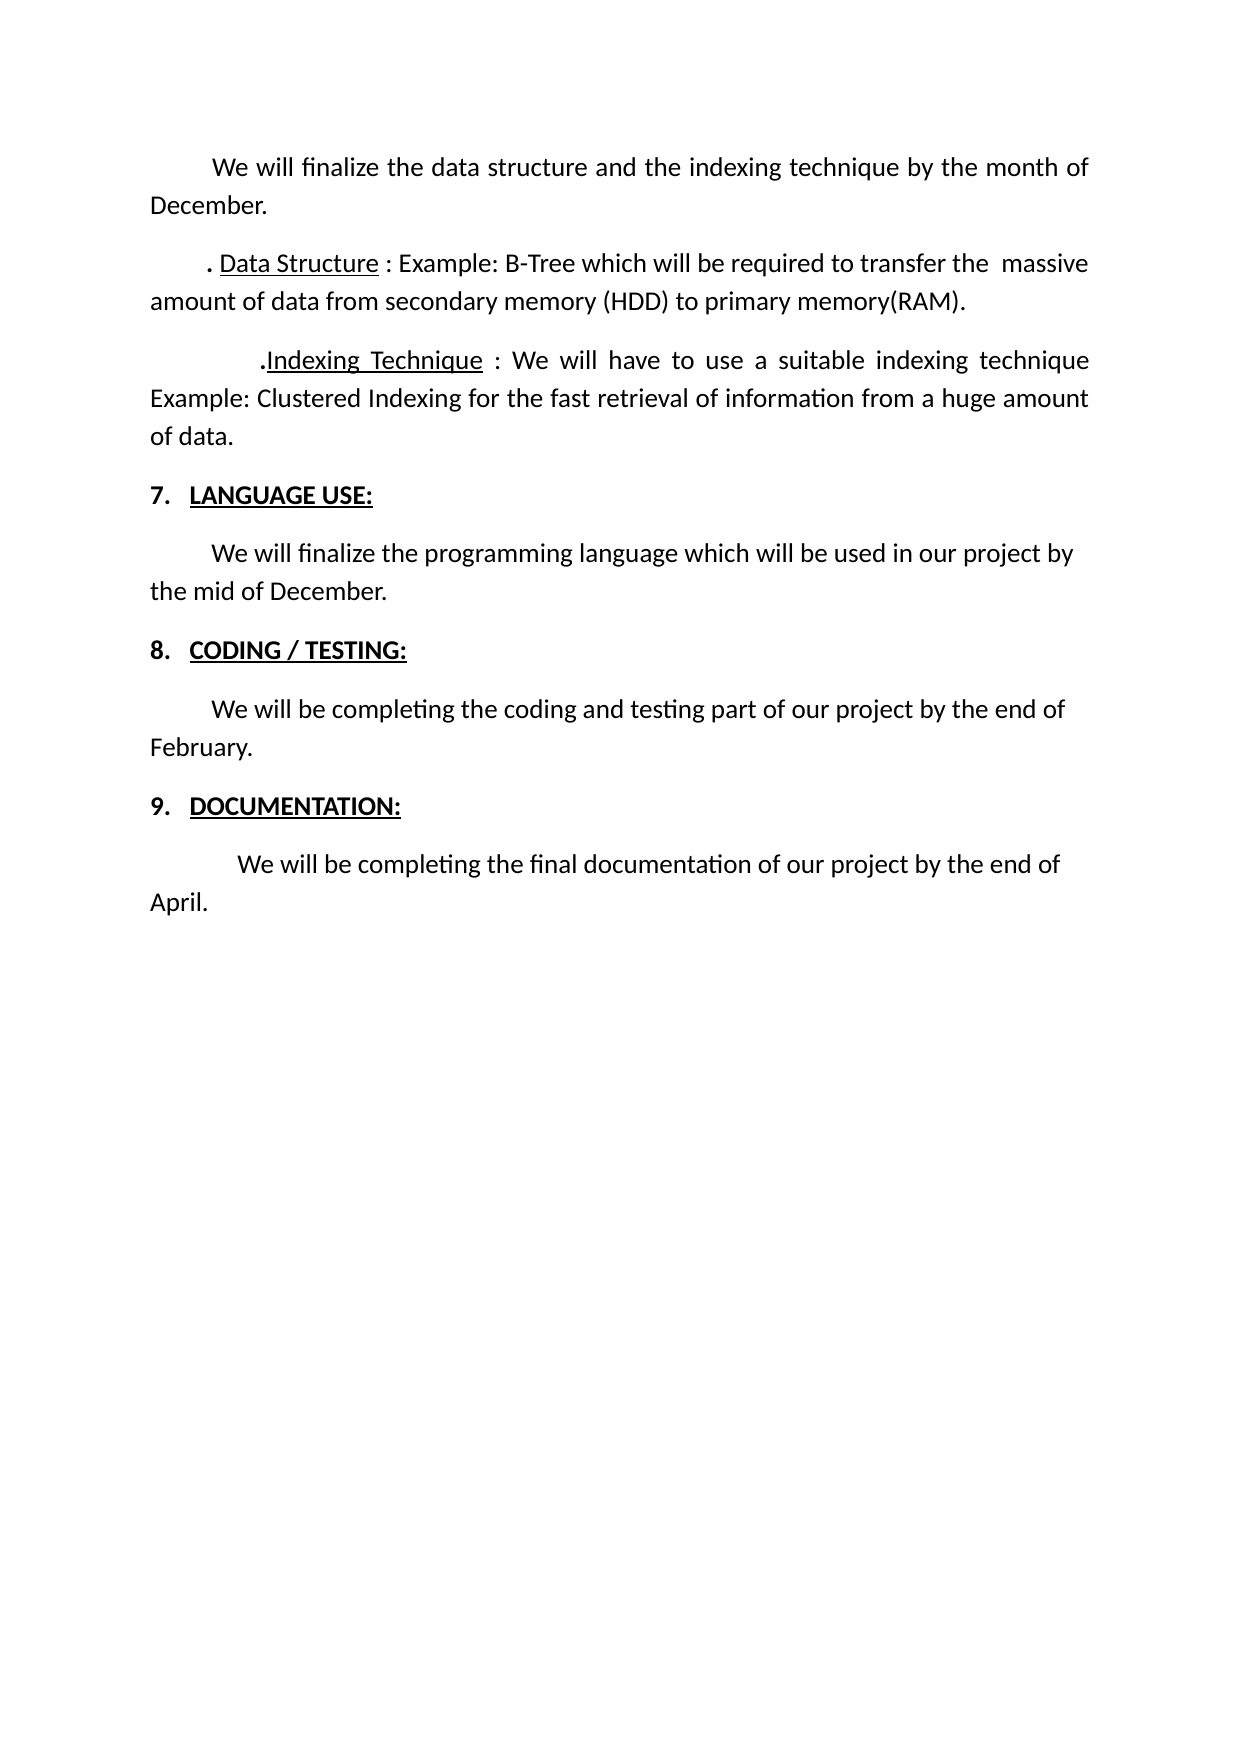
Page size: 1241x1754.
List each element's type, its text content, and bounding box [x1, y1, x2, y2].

text We will be completing the coding and testing part of our project by the end of February. [150, 692, 1090, 763]
text We will finalize the programming language which will be used in our project by the mid of December. [150, 537, 1090, 608]
text . Data Structure : Example: B-Tree which will be required to transfer the massive amount of data from secondary memory (HDD) to primary memory(RAM). [150, 247, 1090, 318]
text 9. DOCUMENTATION: [150, 789, 1090, 822]
text We will finalize the data structure and the indexing technique by the month of December. [150, 150, 1090, 221]
text 7. LANGUAGE USE: [150, 478, 1090, 511]
text 8. CODING / TESTING: [150, 633, 1090, 666]
text .Indexing Technique : We will have to use a suitable indexing technique Example: Clustered Indexing for the fast retrieval of information from a huge amount of data. [150, 343, 1090, 452]
text We will be completing the final documentation of our project by the end of April. [150, 847, 1090, 918]
